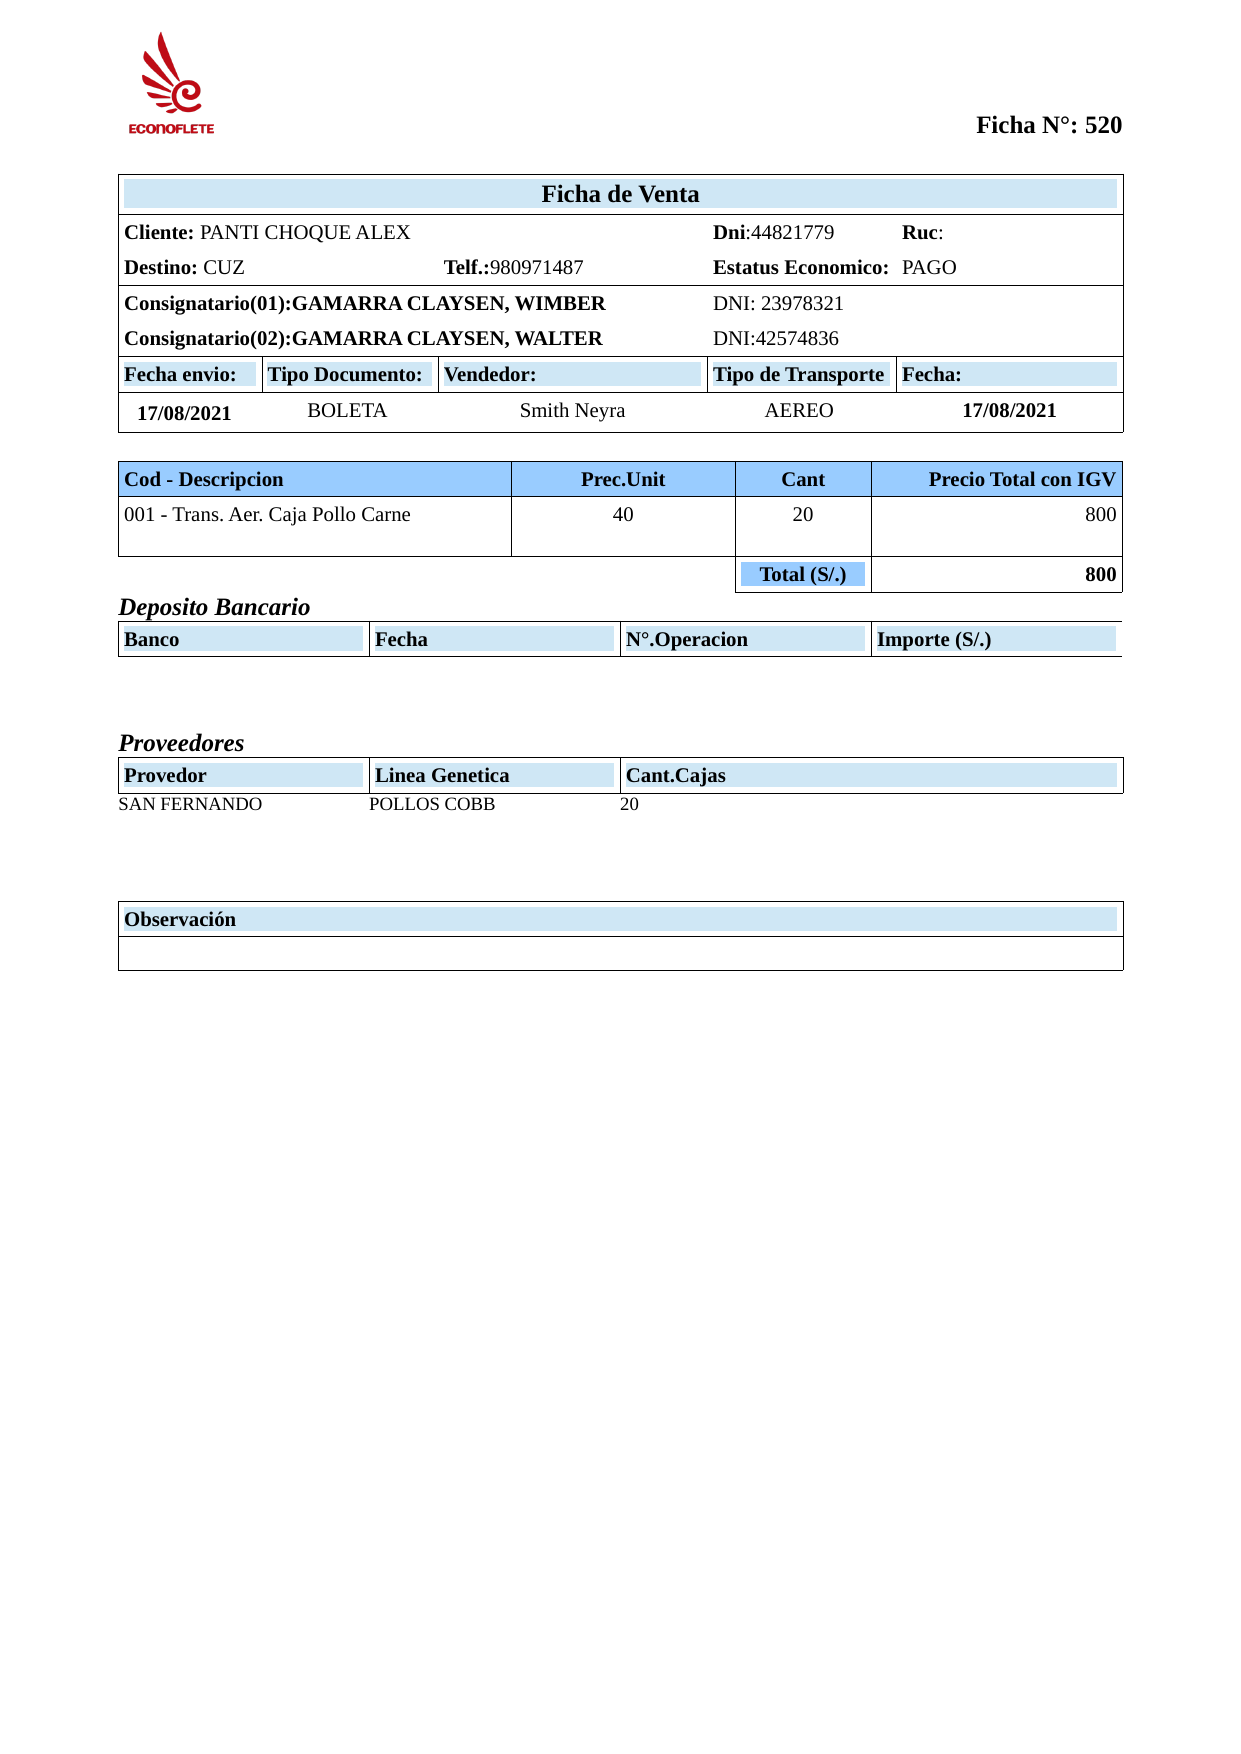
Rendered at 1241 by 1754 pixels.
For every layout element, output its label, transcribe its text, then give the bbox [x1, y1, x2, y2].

table_cell [118, 705, 369, 728]
table_header Cant [736, 462, 871, 496]
table_header Observación [119, 902, 1123, 936]
table_header Ficha de Venta [119, 175, 1123, 214]
table_cell 20 [736, 497, 871, 556]
table_cell [620, 815, 1123, 836]
table_cell [620, 680, 871, 704]
table_cell [871, 657, 1122, 680]
table_cell [620, 879, 1123, 901]
table_cell 40 [512, 497, 735, 556]
table_cell Vendedor: [439, 357, 707, 392]
table_cell Estatus Economico: [707, 249, 896, 285]
table_cell [511, 557, 735, 592]
table_cell PAGO [896, 249, 1123, 285]
table_header Fecha [370, 622, 620, 656]
table_header Banco [119, 622, 369, 656]
table_cell [118, 815, 369, 836]
table_cell [620, 657, 871, 680]
table_header Linea Genetica [370, 758, 620, 793]
table_cell [118, 879, 369, 901]
table_cell POLLOS COBB [369, 794, 620, 814]
table_cell [118, 557, 511, 592]
table_cell [118, 680, 369, 704]
table_cell 001 - Trans. Aer. Caja Pollo Carne [119, 497, 511, 556]
table_header Prec.Unit [512, 462, 735, 496]
table_cell Smith Neyra [438, 393, 707, 432]
picture [118, 31, 225, 134]
table_cell Fecha envio: [119, 357, 262, 392]
table_cell DNI:42574836 [707, 321, 1123, 356]
table_cell [369, 657, 620, 680]
table_cell [119, 937, 1123, 969]
table_cell [620, 858, 1123, 879]
table_cell Consignatario(02):GAMARRA CLAYSEN, WALTER [119, 321, 707, 356]
table_cell [118, 657, 369, 680]
table_cell 800 [872, 497, 1122, 556]
table_cell 17/08/2021 [119, 393, 262, 432]
table_cell [369, 879, 620, 901]
text Proveedores [118, 728, 1122, 757]
table_cell Tipo Documento: [263, 357, 438, 392]
table_cell Destino: CUZ [119, 249, 438, 285]
table_cell SAN FERNANDO [118, 794, 369, 814]
table_header Cant.Cajas [621, 758, 1123, 793]
table_header Provedor [119, 758, 369, 793]
table_cell Telf.:980971487 [438, 249, 707, 285]
table_cell [369, 836, 620, 858]
table_cell [369, 680, 620, 704]
table_cell BOLETA [262, 393, 438, 432]
table_cell Total (S/.) [736, 557, 871, 592]
table_cell AEREO [707, 393, 896, 432]
table_header Cod - Descripcion [119, 462, 511, 496]
table_cell [620, 836, 1123, 858]
table_cell [369, 815, 620, 836]
table_cell DNI: 23978321 [707, 286, 1123, 321]
table_header N°.Operacion [621, 622, 871, 656]
table_cell Fecha: [897, 357, 1123, 392]
table_cell 20 [620, 794, 1123, 814]
table_cell [118, 836, 369, 858]
table_cell 17/08/2021 [896, 393, 1123, 432]
table_cell [369, 858, 620, 879]
table_cell [118, 858, 369, 879]
text Deposito Bancario [118, 592, 1122, 621]
table_cell [620, 705, 871, 728]
table_cell Dni:44821779 [707, 215, 896, 249]
table_cell Ruc: [896, 215, 1123, 249]
table_cell [871, 680, 1122, 704]
table_cell [871, 705, 1122, 728]
table_header Precio Total con IGV [872, 462, 1122, 496]
table_header Importe (S/.) [872, 622, 1122, 656]
table_cell 800 [872, 557, 1122, 592]
table_cell Tipo de Transporte [708, 357, 896, 392]
table_cell Consignatario(01):GAMARRA CLAYSEN, WIMBER [119, 286, 707, 321]
table_cell Cliente: PANTI CHOQUE ALEX [119, 215, 707, 249]
table_cell [369, 705, 620, 728]
